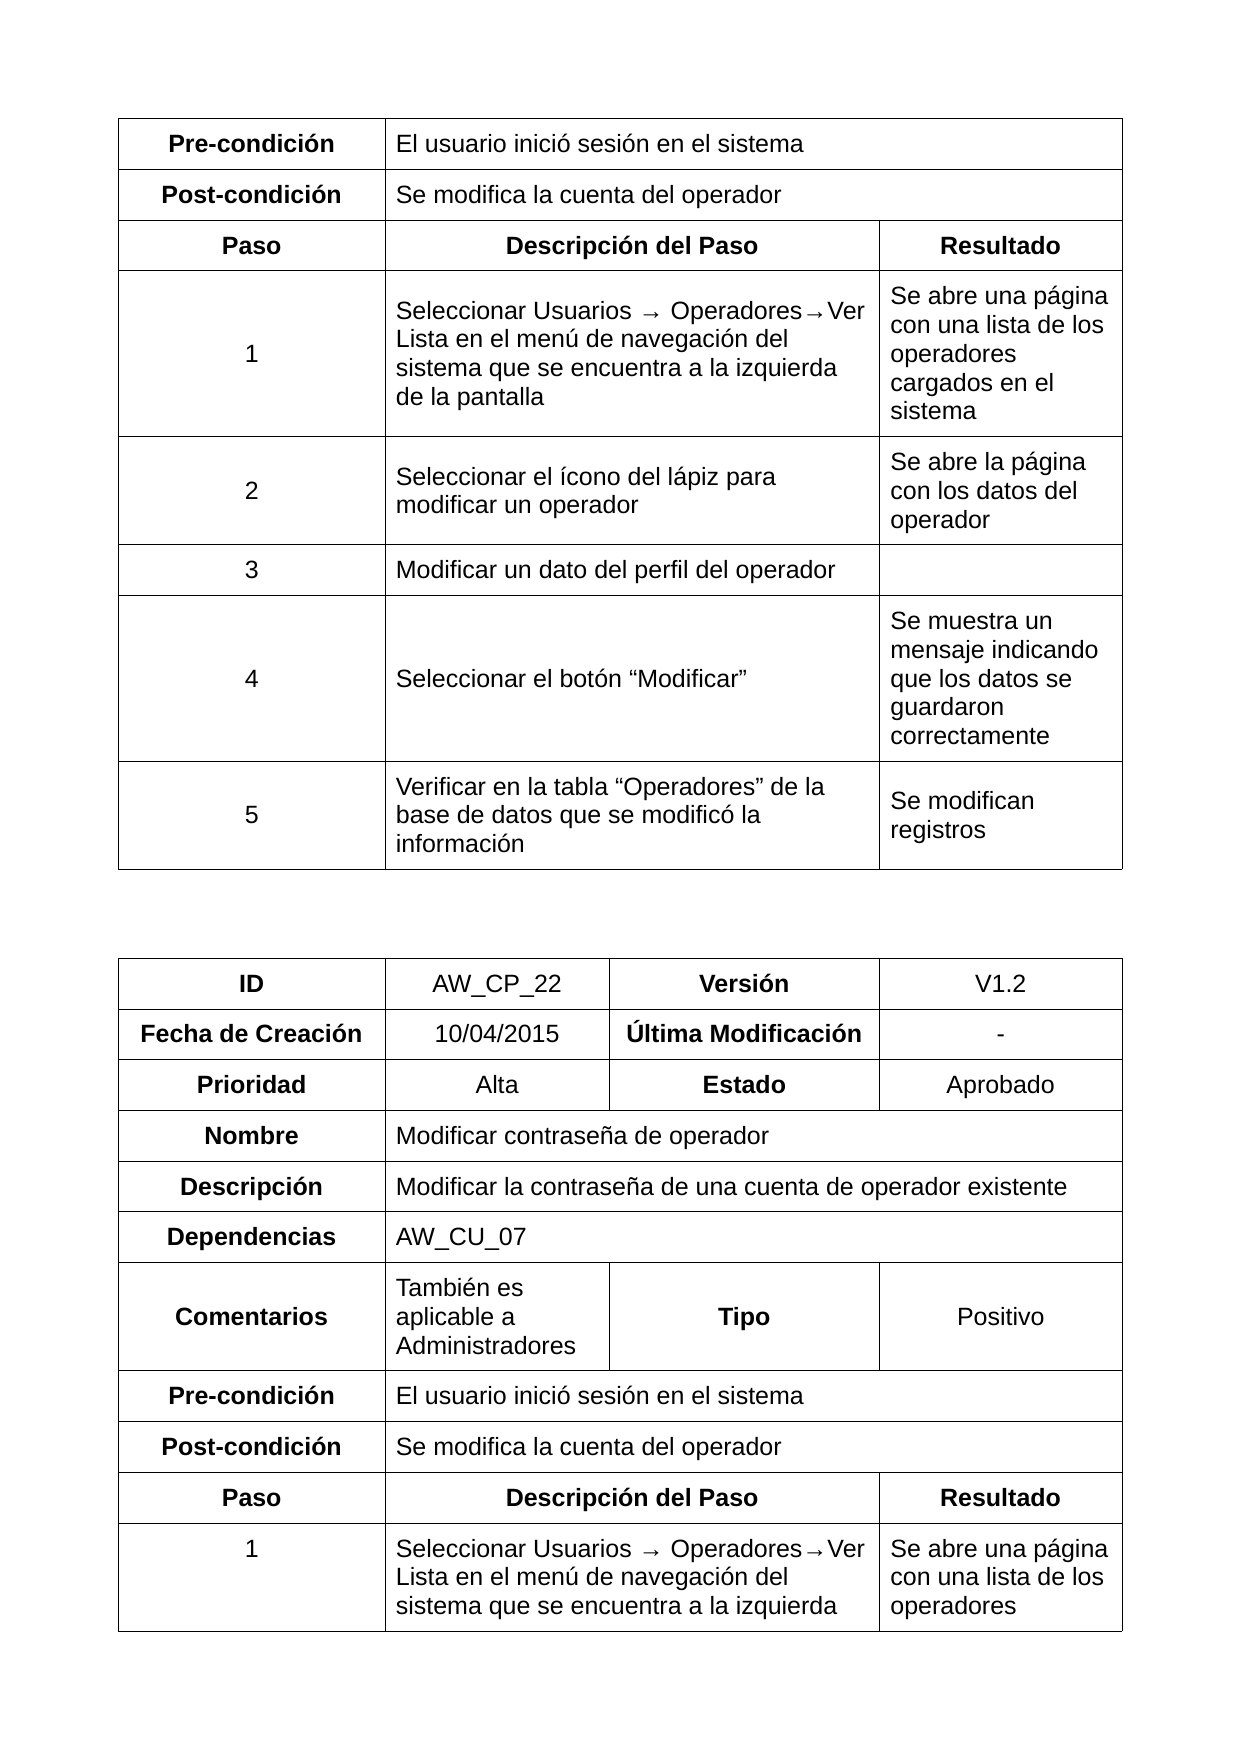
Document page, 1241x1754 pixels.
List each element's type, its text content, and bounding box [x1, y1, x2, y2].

table_cell Resultado [880, 221, 1122, 270]
table_cell Descripción del Paso [386, 221, 879, 270]
table_cell 1 [119, 1524, 385, 1631]
table_cell Última Modificación [610, 1010, 879, 1059]
table_cell Estado [610, 1060, 879, 1110]
table_cell Nombre [119, 1111, 385, 1161]
table_cell 10/04/2015 [386, 1010, 609, 1059]
table_cell Se abre una página con una lista de los operadores cargados en el sistema [880, 271, 1122, 436]
table_cell 4 [119, 596, 385, 761]
table_cell Se modifican registros [880, 762, 1122, 869]
table_cell Comentarios [119, 1263, 385, 1370]
table_cell Pre-condición [119, 1371, 385, 1421]
table_header ID [119, 959, 385, 1008]
table_header Versión [610, 959, 879, 1008]
table_cell 5 [119, 762, 385, 869]
table_cell Fecha de Creación [119, 1010, 385, 1059]
table_cell Alta [386, 1060, 609, 1110]
table_cell Seleccionar Usuarios → Operadores→Ver Lista en el menú de navegación del sistema que se encuentra a la izquierda [386, 1524, 879, 1631]
table_cell Resultado [880, 1473, 1122, 1522]
table_cell Modificar contraseña de operador [386, 1111, 1122, 1161]
table_cell Verificar en la tabla “Operadores” de la base de datos que se modificó la información [386, 762, 879, 869]
table_cell Descripción [119, 1162, 385, 1211]
table_cell Pre-condición [119, 119, 385, 169]
table_cell Dependencias [119, 1212, 385, 1262]
table_cell 2 [119, 437, 385, 544]
table_cell Modificar la contraseña de una cuenta de operador existente [386, 1162, 1122, 1211]
table_cell Paso [119, 1473, 385, 1522]
table_cell - [880, 1010, 1122, 1059]
table_cell Se modifica la cuenta del operador [386, 170, 1122, 219]
table_cell Post-condición [119, 1422, 385, 1472]
table_cell Seleccionar el botón “Modificar” [386, 596, 879, 761]
table_cell Se modifica la cuenta del operador [386, 1422, 1122, 1472]
table_cell Tipo [610, 1263, 879, 1370]
table_cell Descripción del Paso [386, 1473, 879, 1522]
table_header V1.2 [880, 959, 1122, 1008]
table_cell Modificar un dato del perfil del operador [386, 545, 879, 595]
table_cell El usuario inició sesión en el sistema [386, 119, 1122, 169]
table_cell El usuario inició sesión en el sistema [386, 1371, 1122, 1421]
table_cell AW_CU_07 [386, 1212, 1122, 1262]
table_cell Paso [119, 221, 385, 270]
table_cell Aprobado [880, 1060, 1122, 1110]
table_cell 3 [119, 545, 385, 595]
table_cell Positivo [880, 1263, 1122, 1370]
table_cell Seleccionar el ícono del lápiz para modificar un operador [386, 437, 879, 544]
table_cell Seleccionar Usuarios → Operadores→Ver Lista en el menú de navegación del sistema que se encuentra a la izquierda de la pantalla [386, 271, 879, 436]
table_header AW_CP_22 [386, 959, 609, 1008]
table_cell 1 [119, 271, 385, 436]
table_cell Se abre una página con una lista de los operadores [880, 1524, 1122, 1631]
table_cell Se muestra un mensaje indicando que los datos se guardaron correctamente [880, 596, 1122, 761]
table_cell Se abre la página con los datos del operador [880, 437, 1122, 544]
table_cell [880, 545, 1122, 595]
table_cell Prioridad [119, 1060, 385, 1110]
table_cell Post-condición [119, 170, 385, 219]
table_cell También es aplicable a Administradores [386, 1263, 609, 1370]
